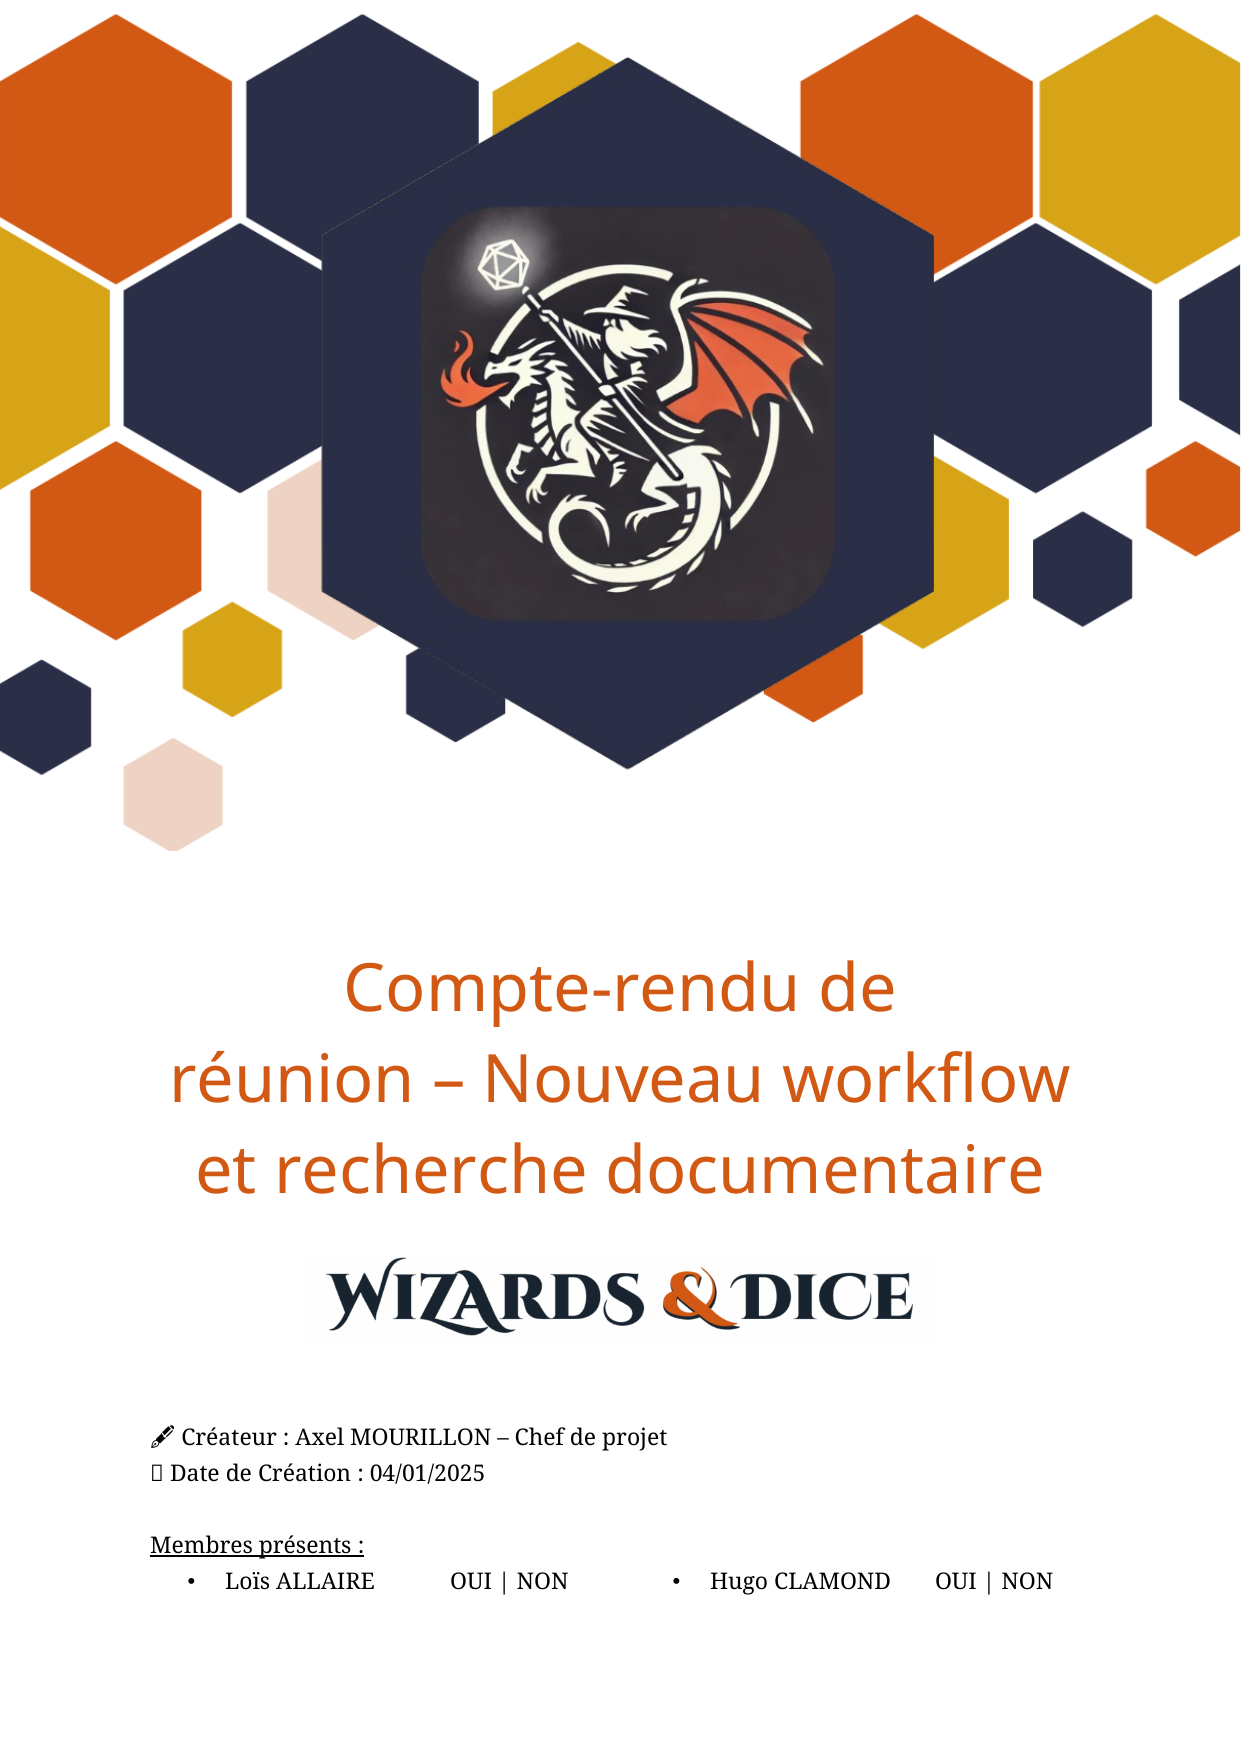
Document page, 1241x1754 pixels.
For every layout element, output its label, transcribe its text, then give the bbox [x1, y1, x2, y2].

title Compte-rendu de réunion – Nouveau workflow et recherche documentaire [150, 941, 1090, 1213]
text 📅 Date de Création : 04/01/2025 [150, 1457, 1090, 1488]
list Hugo CLAMOND OUI | NON [672, 1564, 1090, 1596]
list Loïs ALLAIRE OUI | NON [187, 1564, 605, 1596]
text 🖋️ Créateur : Axel MOURILLON – Chef de projet [150, 1421, 1090, 1452]
picture [307, 1255, 934, 1345]
text Membres présents : [150, 1529, 1090, 1560]
picture [0, 0, 1241, 851]
